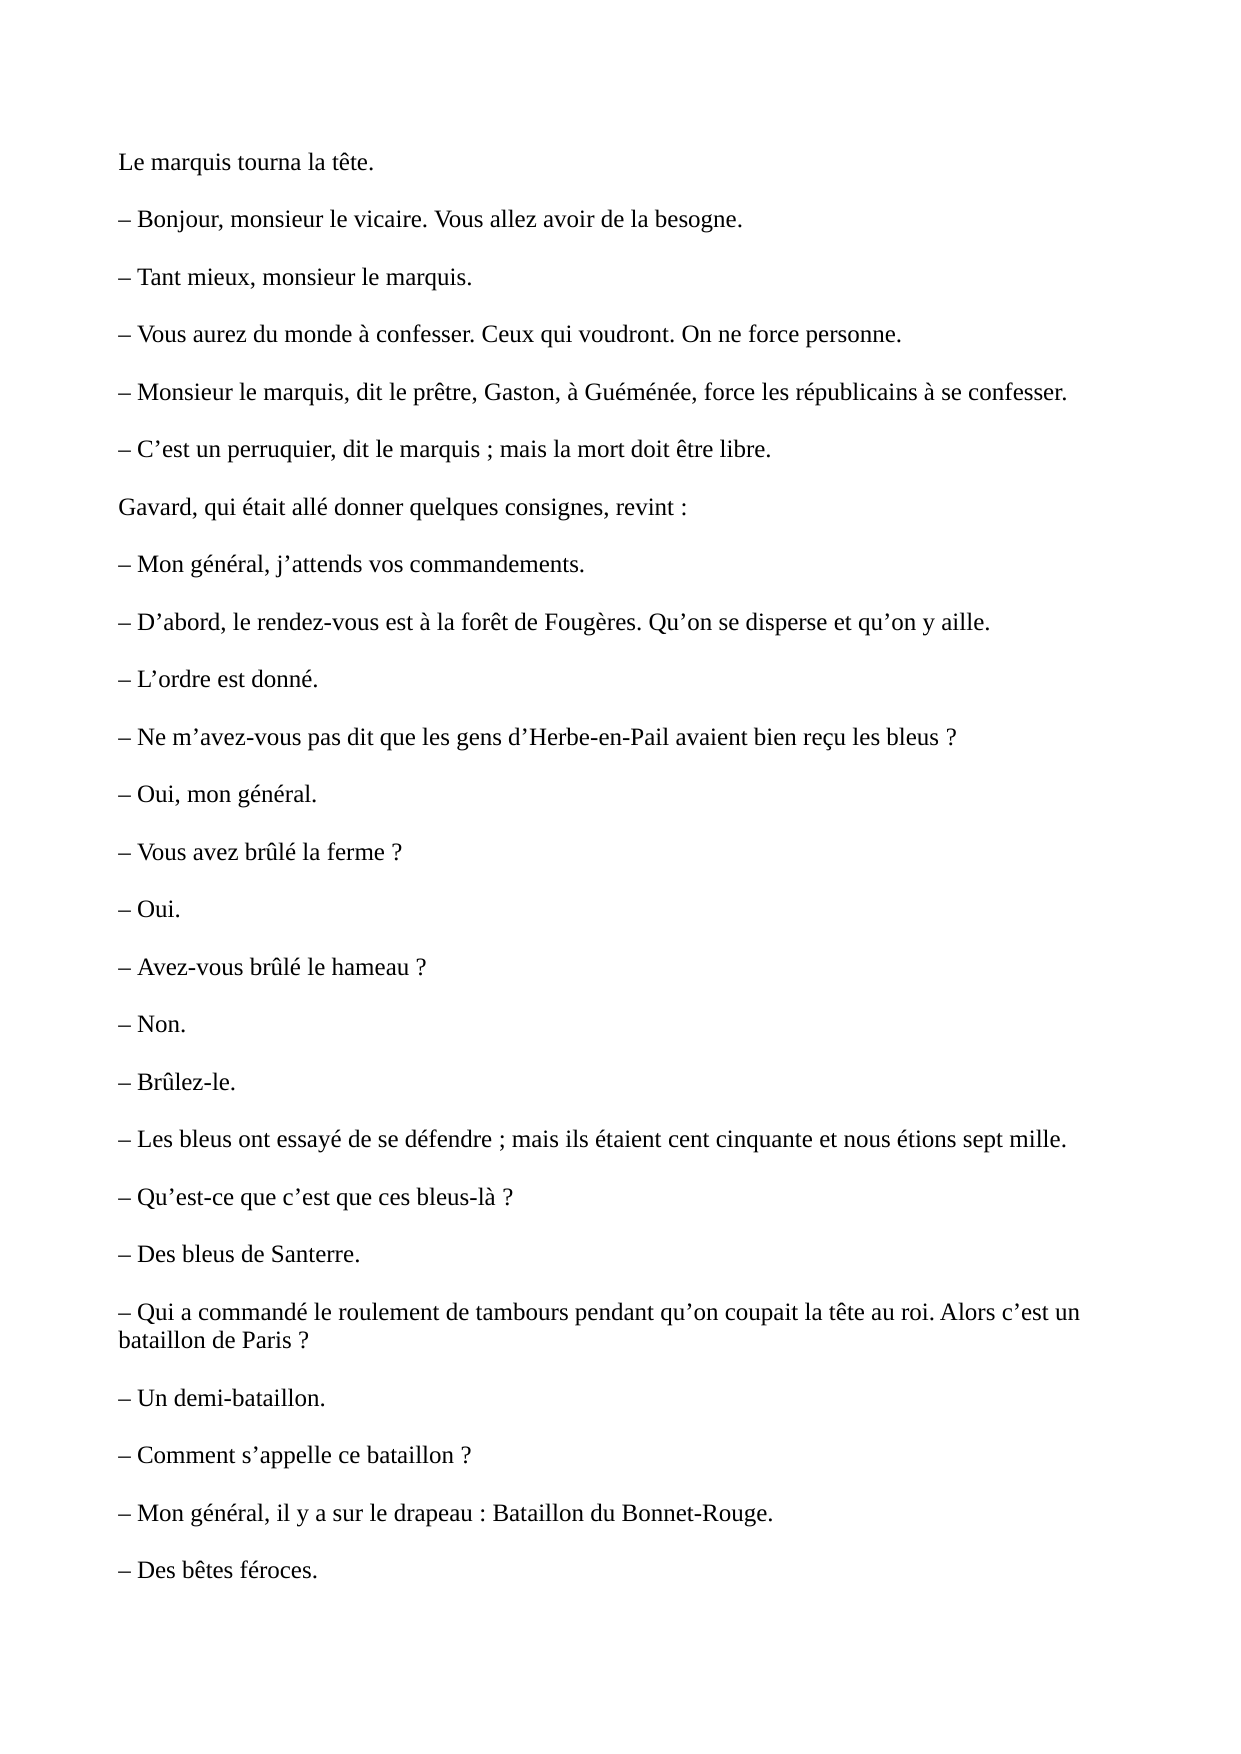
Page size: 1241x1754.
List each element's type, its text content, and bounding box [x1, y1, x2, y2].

text – Bonjour, monsieur le vicaire. Vous allez avoir de la besogne. [118, 204, 1122, 233]
text – Oui, mon général. [118, 779, 1122, 808]
text – Ne m’avez-vous pas dit que les gens d’Herbe-en-Pail avaient bien reçu les bleus ? [118, 722, 1122, 751]
text – Tant mieux, monsieur le marquis. [118, 262, 1122, 291]
text – Non. [118, 1009, 1122, 1038]
text Le marquis tourna la tête. [118, 147, 1122, 176]
text – Mon général, il y a sur le drapeau : Bataillon du Bonnet-Rouge. [118, 1498, 1122, 1527]
text – D’abord, le rendez-vous est à la forêt de Fougères. Qu’on se disperse et qu’on y aille. [118, 607, 1122, 636]
text – Un demi-bataillon. [118, 1383, 1122, 1412]
text – Avez-vous brûlé le hameau ? [118, 952, 1122, 981]
text – Vous avez brûlé la ferme ? [118, 837, 1122, 866]
text – Comment s’appelle ce bataillon ? [118, 1441, 1122, 1469]
text – Les bleus ont essayé de se défendre ; mais ils étaient cent cinquante et nous étions sept mille. [118, 1124, 1122, 1153]
text – Des bêtes féroces. [118, 1556, 1122, 1584]
text – Mon général, j’attends vos commandements. [118, 549, 1122, 578]
text – Qui a commandé le roulement de tambours pendant qu’on coupait la tête au roi. Alors c’est un bataillon de Paris ? [118, 1297, 1122, 1354]
text – Vous aurez du monde à confesser. Ceux qui voudront. On ne force personne. [118, 319, 1122, 348]
text – Monsieur le marquis, dit le prêtre, Gaston, à Guéménée, force les républicains à se confesser. [118, 377, 1122, 406]
text – L’ordre est donné. [118, 664, 1122, 693]
text – Des bleus de Santerre. [118, 1239, 1122, 1268]
text – C’est un perruquier, dit le marquis ; mais la mort doit être libre. [118, 434, 1122, 463]
text – Brûlez-le. [118, 1067, 1122, 1096]
text Gavard, qui était allé donner quelques consignes, revint : [118, 492, 1122, 521]
text – Oui. [118, 894, 1122, 923]
text – Qu’est-ce que c’est que ces bleus-là ? [118, 1182, 1122, 1211]
